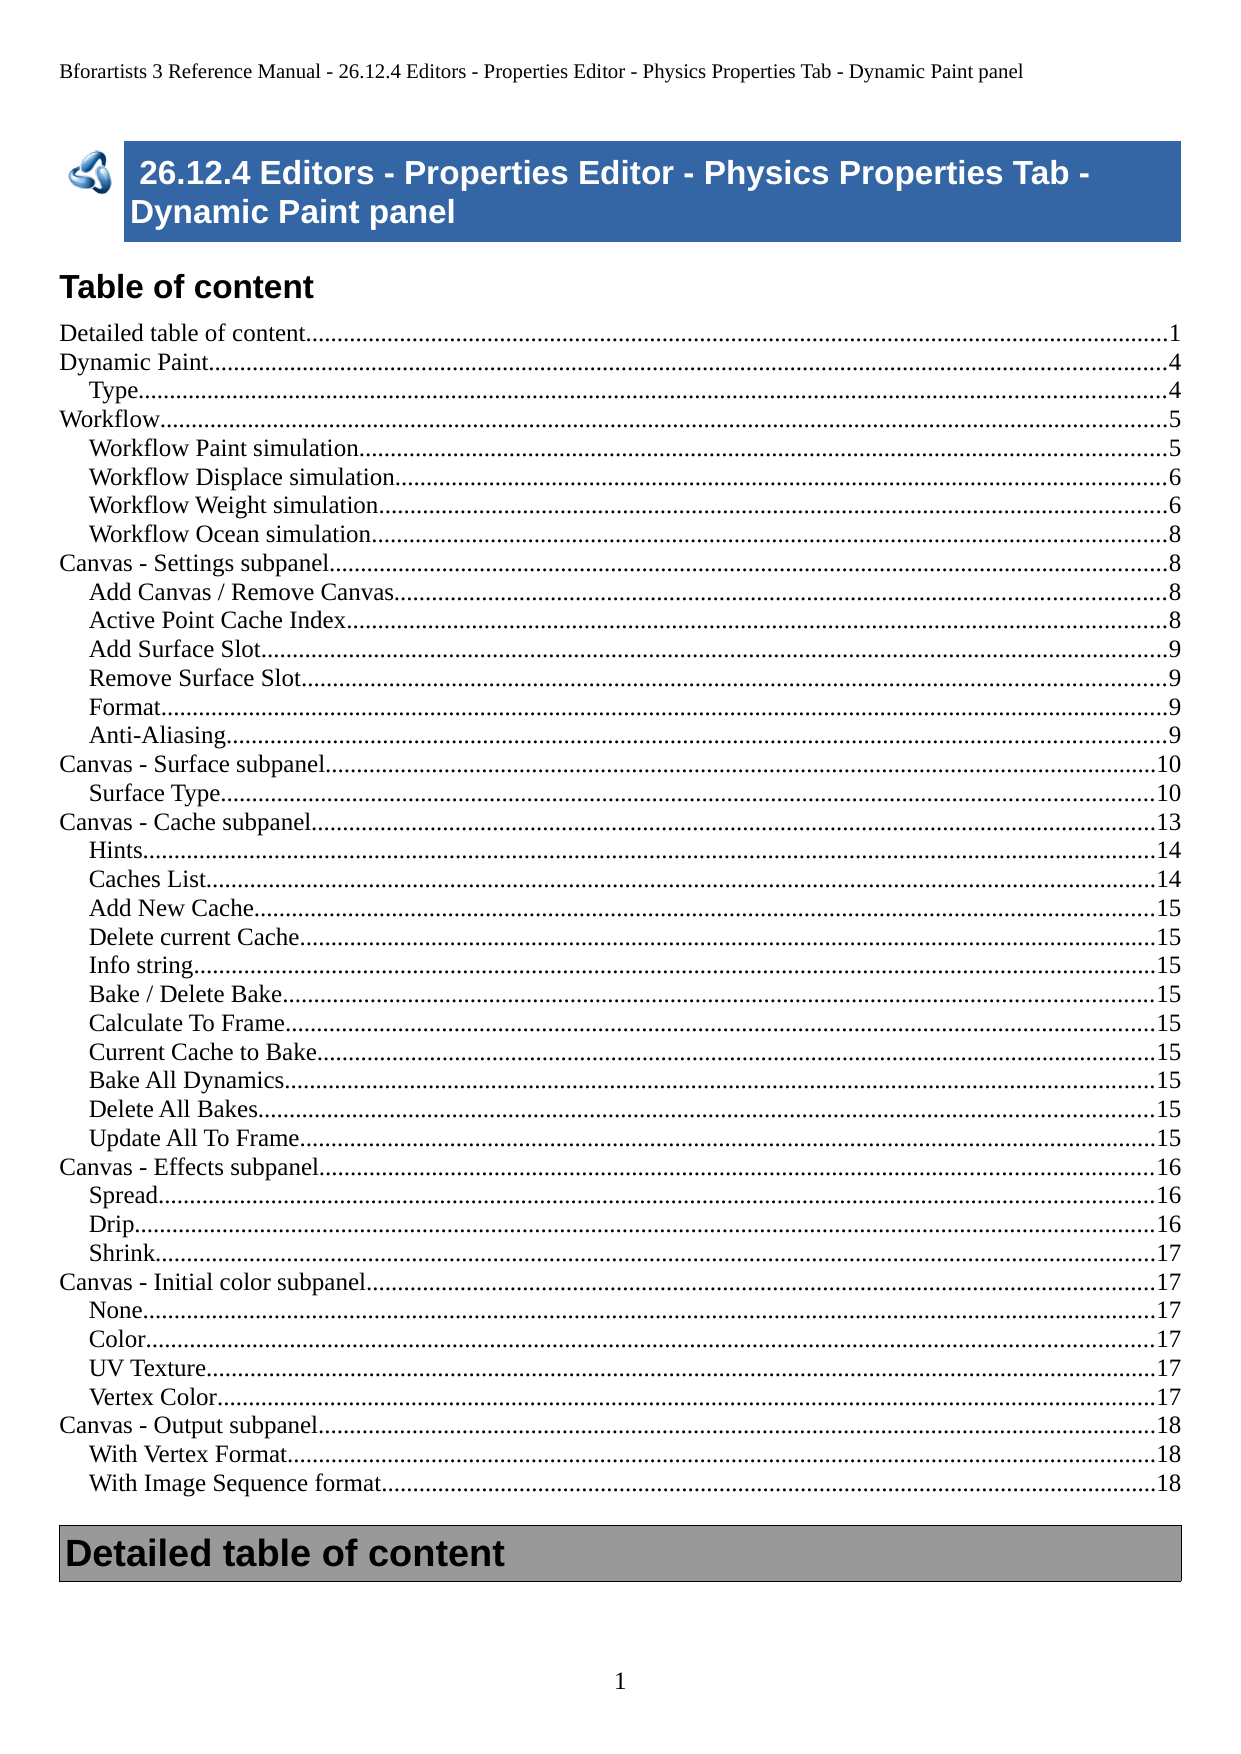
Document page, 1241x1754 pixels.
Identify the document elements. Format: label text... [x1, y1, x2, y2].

text Detailed table of content 1 [59, 318, 1181, 347]
text Color 17 [88, 1324, 1181, 1353]
text Hints 14 [88, 835, 1181, 864]
text Delete current Cache 15 [88, 922, 1181, 950]
text Active Point Cache Index 8 [88, 605, 1181, 634]
table_header 26.12.4 Editors - Properties Editor - Physics Properties Tab - Dynamic Paint panel [124, 141, 1181, 242]
text Canvas - Output subpanel 18 [59, 1410, 1181, 1439]
text None 17 [88, 1295, 1181, 1324]
text With Vertex Format 18 [88, 1439, 1181, 1468]
subtitle Table of content [59, 267, 1181, 305]
text Bake All Dynamics 15 [88, 1065, 1181, 1094]
text Canvas - Initial color subpanel 17 [59, 1267, 1181, 1295]
text Type 4 [88, 375, 1181, 404]
text Workflow Ocean simulation 8 [88, 519, 1181, 548]
text With Image Sequence format 18 [88, 1468, 1181, 1497]
text Add Canvas / Remove Canvas 8 [88, 577, 1181, 605]
text Add Surface Slot 9 [88, 634, 1181, 663]
text Caches List 14 [88, 864, 1181, 893]
text Anti-Aliasing 9 [88, 720, 1181, 749]
text Add New Cache 15 [88, 893, 1181, 922]
text UV Texture 17 [88, 1353, 1181, 1382]
text Update All To Frame 15 [88, 1123, 1181, 1152]
text Current Cache to Bake 15 [88, 1037, 1181, 1065]
text Drip 16 [88, 1209, 1181, 1238]
text Canvas - Settings subpanel 8 [59, 548, 1181, 577]
table_header Detailed table of content [60, 1526, 1181, 1581]
text Workflow Displace simulation 6 [88, 462, 1181, 490]
text Calculate To Frame 15 [88, 1008, 1181, 1037]
text Spread 16 [88, 1180, 1181, 1209]
text Bake / Delete Bake 15 [88, 979, 1181, 1008]
table_header [59, 141, 124, 242]
text Workflow Paint simulation 5 [88, 433, 1181, 462]
text Delete All Bakes 15 [88, 1094, 1181, 1123]
text Canvas - Surface subpanel 10 [59, 749, 1181, 778]
picture [65, 147, 114, 197]
text Canvas - Effects subpanel 16 [59, 1152, 1181, 1180]
text Remove Surface Slot 9 [88, 663, 1181, 692]
text Canvas - Cache subpanel 13 [59, 807, 1181, 835]
text Workflow 5 [59, 404, 1181, 433]
text Dynamic Paint 4 [59, 347, 1181, 375]
text Workflow Weight simulation 6 [88, 490, 1181, 519]
text Info string 15 [88, 950, 1181, 979]
text Format 9 [88, 692, 1181, 720]
text Shrink 17 [88, 1238, 1181, 1267]
text Surface Type 10 [88, 778, 1181, 807]
text Vertex Color 17 [88, 1382, 1181, 1410]
